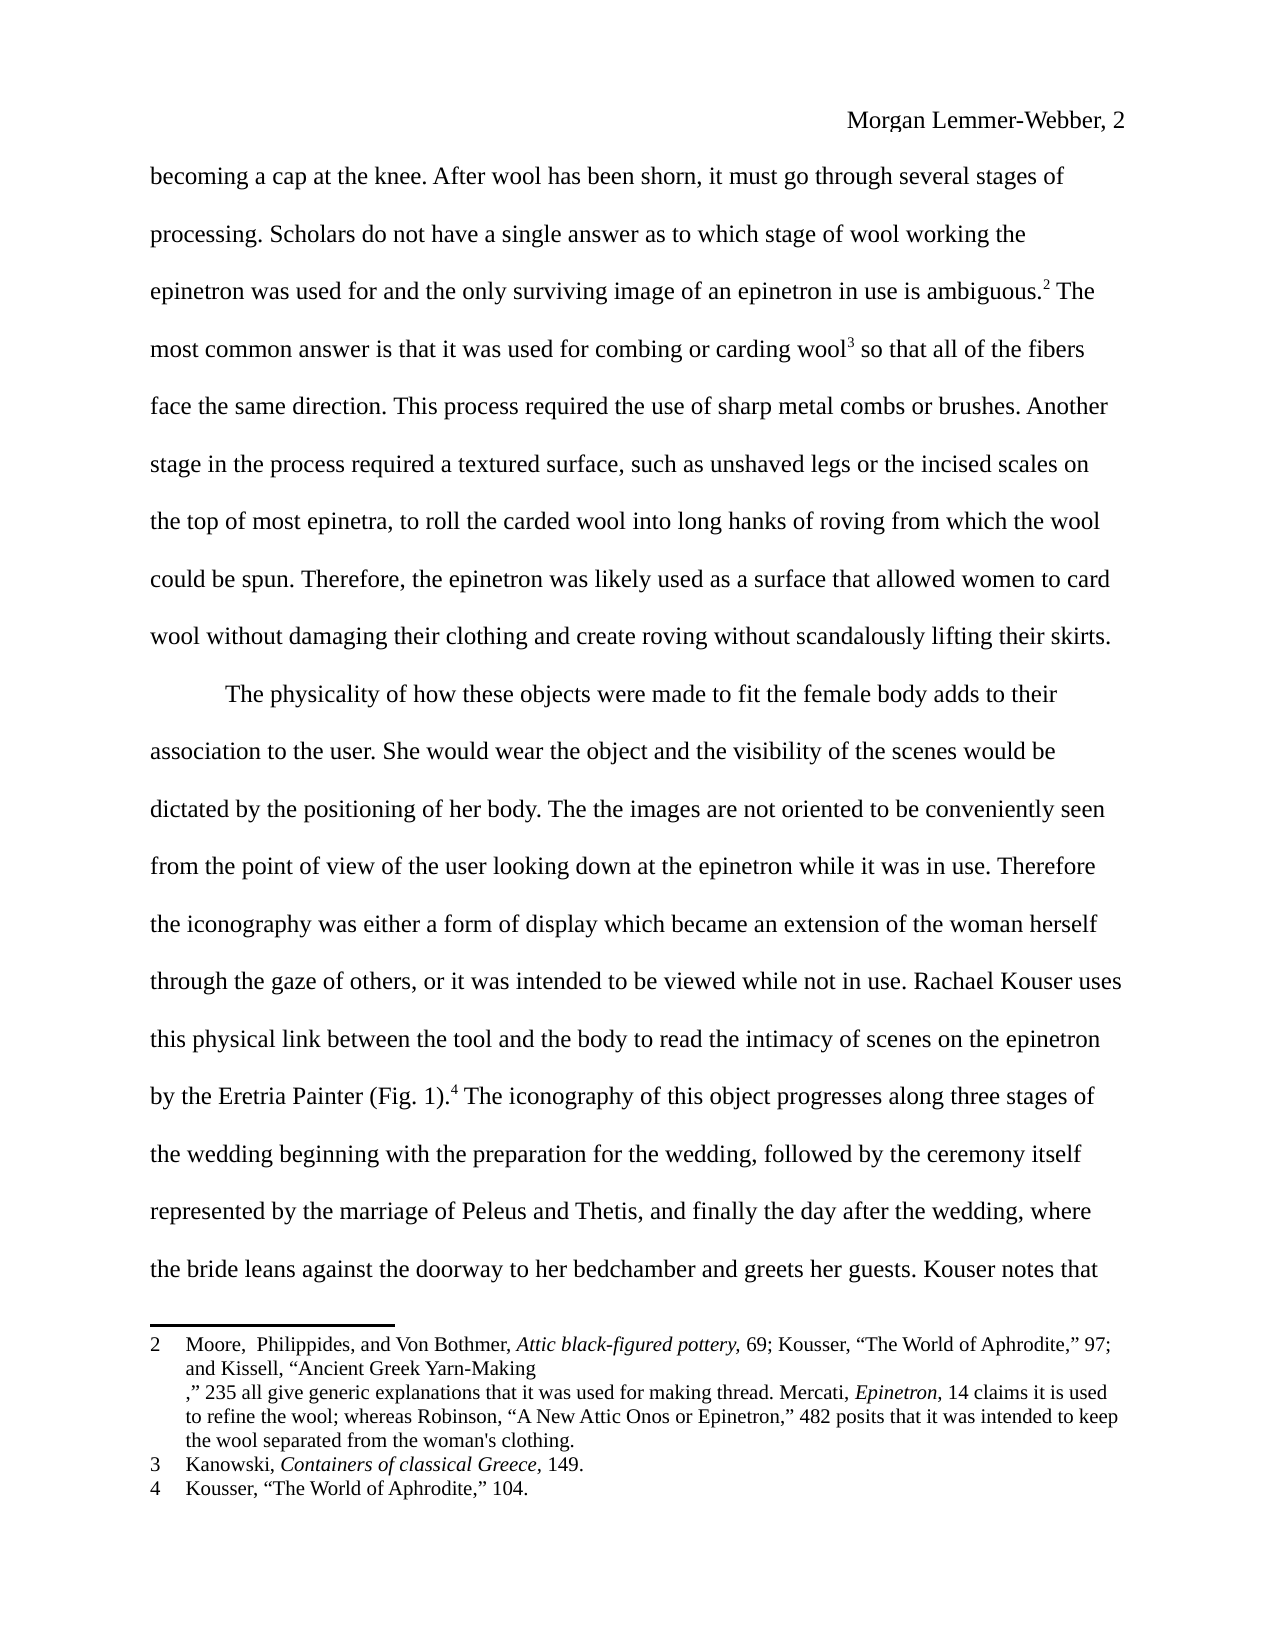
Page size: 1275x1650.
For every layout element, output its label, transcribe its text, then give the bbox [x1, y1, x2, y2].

text Moore, Philippides, and Von Bothmer, Attic black-figured pottery, 69; Kousser, “The World of Aphrodite,” 97; and Kissell, “Ancient Greek Yarn-Making ,” 235 all give generic explanations that it was used for making thread. Mercati, Epinetron, 14 claims it is used to refine the wool; whereas Robinson, “A New Attic Onos or Epinetron,” 482 posits that it was intended to keep the wool separated from the woman's clothing. [150, 1332, 1125, 1452]
text Kousser, “The World of Aphrodite,” 104. [150, 1476, 1125, 1500]
text The physicality of how these objects were made to fit the female body adds to their association to the user. She would wear the object and the visibility of the scenes would be dictated by the positioning of her body. The the images are not oriented to be conveniently seen from the point of view of the user looking down at the epinetron while it was in use. Therefore the iconography was either a form of display which became an extension of the woman herself through the gaze of others, or it was intended to be viewed while not in use. Rachael Kouser uses this physical link between the tool and the body to read the intimacy of scenes on the epinetron by the Eretria Painter (Fig. 1). The iconography of this object progresses along three stages of the wedding beginning with the preparation for the wedding, followed by the ceremony itself represented by the marriage of Peleus and Thetis, and finally the day after the wedding, where the bride leans against the doorway to her bedchamber and greets her guests. Kouser notes that [150, 679, 1125, 1282]
text becoming a cap at the knee. After wool has been shorn, it must go through several stages of processing. Scholars do not have a single answer as to which stage of wool working the epinetron was used for and the only surviving image of an epinetron in use is ambiguous. The most common answer is that it was used for combing or carding wool so that all of the fibers face the same direction. This process required the use of sharp metal combs or brushes. Another stage in the process required a textured surface, such as unshaved legs or the incised scales on the top of most epinetra, to roll the carded wool into long hanks of roving from which the wool could be spun. Therefore, the epinetron was likely used as a surface that allowed women to card wool without damaging their clothing and create roving without scandalously lifting their skirts. [150, 161, 1125, 650]
text Kanowski, Containers of classical Greece, 149. [150, 1452, 1125, 1476]
